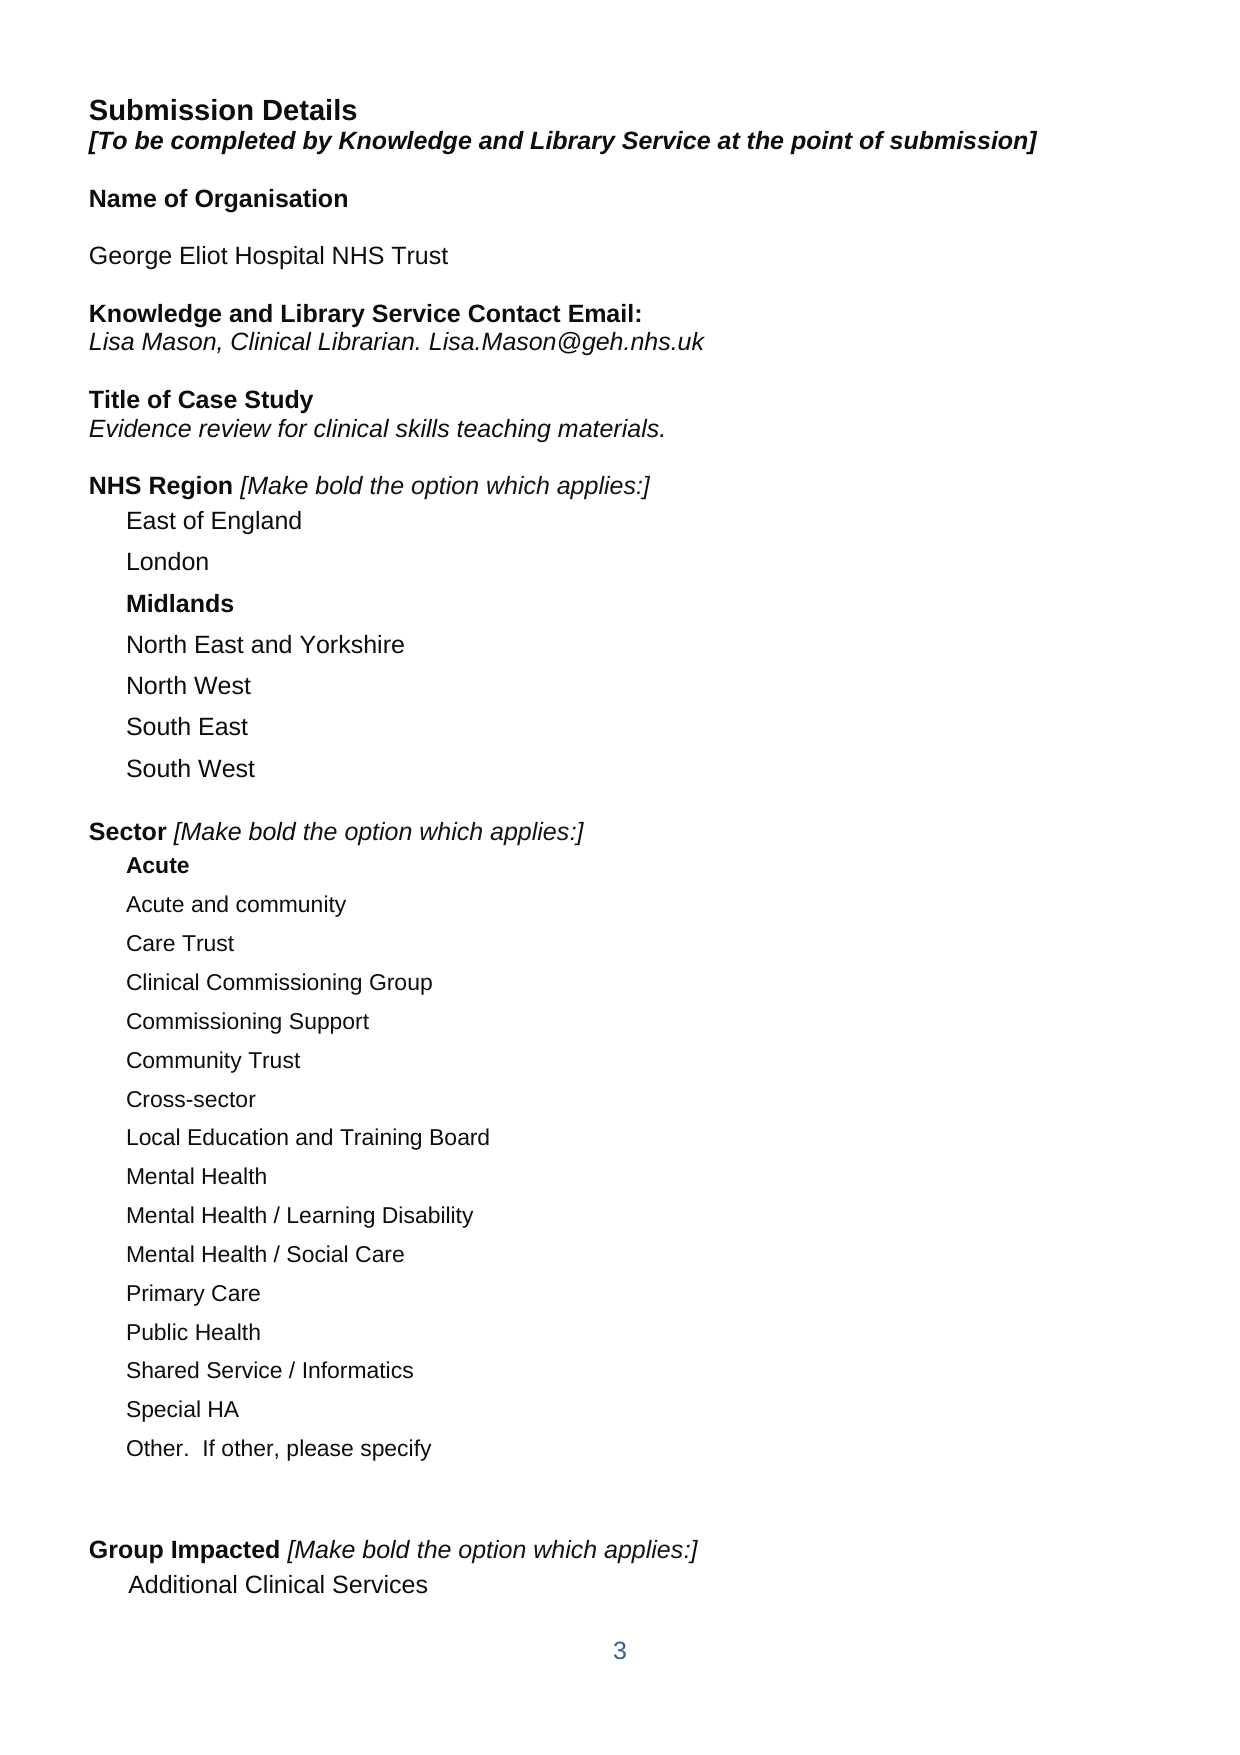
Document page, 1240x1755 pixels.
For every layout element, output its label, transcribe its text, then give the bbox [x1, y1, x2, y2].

text Lisa Mason, Clinical Librarian. Lisa.Mason@geh.nhs.uk [89, 327, 1151, 356]
text Cross-sector [126, 1086, 1151, 1112]
text George Eliot Hospital NHS Trust [89, 241, 1151, 270]
text East of England [126, 506, 1151, 535]
text Midlands [126, 589, 1151, 617]
text Local Education and Training Board [126, 1124, 1151, 1151]
text Acute and community [126, 891, 1151, 918]
text Community Trust [126, 1047, 1151, 1073]
text South East [126, 712, 1151, 741]
text Evidence review for clinical skills teaching materials. [89, 414, 1151, 442]
text NHS Region [Make bold the option which applies:] [89, 471, 1151, 500]
text Commissioning Support [126, 1008, 1151, 1034]
text Clinical Commissioning Group [126, 969, 1151, 995]
text Special HA [126, 1396, 1151, 1423]
text Mental Health [126, 1163, 1151, 1189]
text Knowledge and Library Service Contact Email: [89, 299, 1151, 327]
text Mental Health / Social Care [126, 1241, 1151, 1267]
text Title of Case Study [89, 385, 1151, 414]
text North East and Yorkshire [126, 630, 1151, 659]
text Primary Care [126, 1280, 1151, 1306]
text Other. If other, please specify [126, 1435, 1151, 1462]
text Name of Organisation [89, 184, 1151, 212]
text North West [126, 671, 1151, 700]
text Acute [126, 852, 1151, 879]
text Sector [Make bold the option which applies:] [89, 817, 1151, 846]
text Public Health [126, 1319, 1151, 1345]
text South West [126, 754, 1151, 782]
text Submission Details [89, 93, 1151, 126]
text Shared Service / Informatics [126, 1357, 1151, 1384]
text Group Impacted [Make bold the option which applies:] [89, 1535, 1151, 1564]
text Care Trust [126, 930, 1151, 956]
text London [126, 547, 1151, 576]
text Additional Clinical Services [128, 1570, 1151, 1599]
text Mental Health / Learning Disability [126, 1202, 1151, 1228]
text [To be completed by Knowledge and Library Service at the point of submission] [89, 126, 1151, 155]
